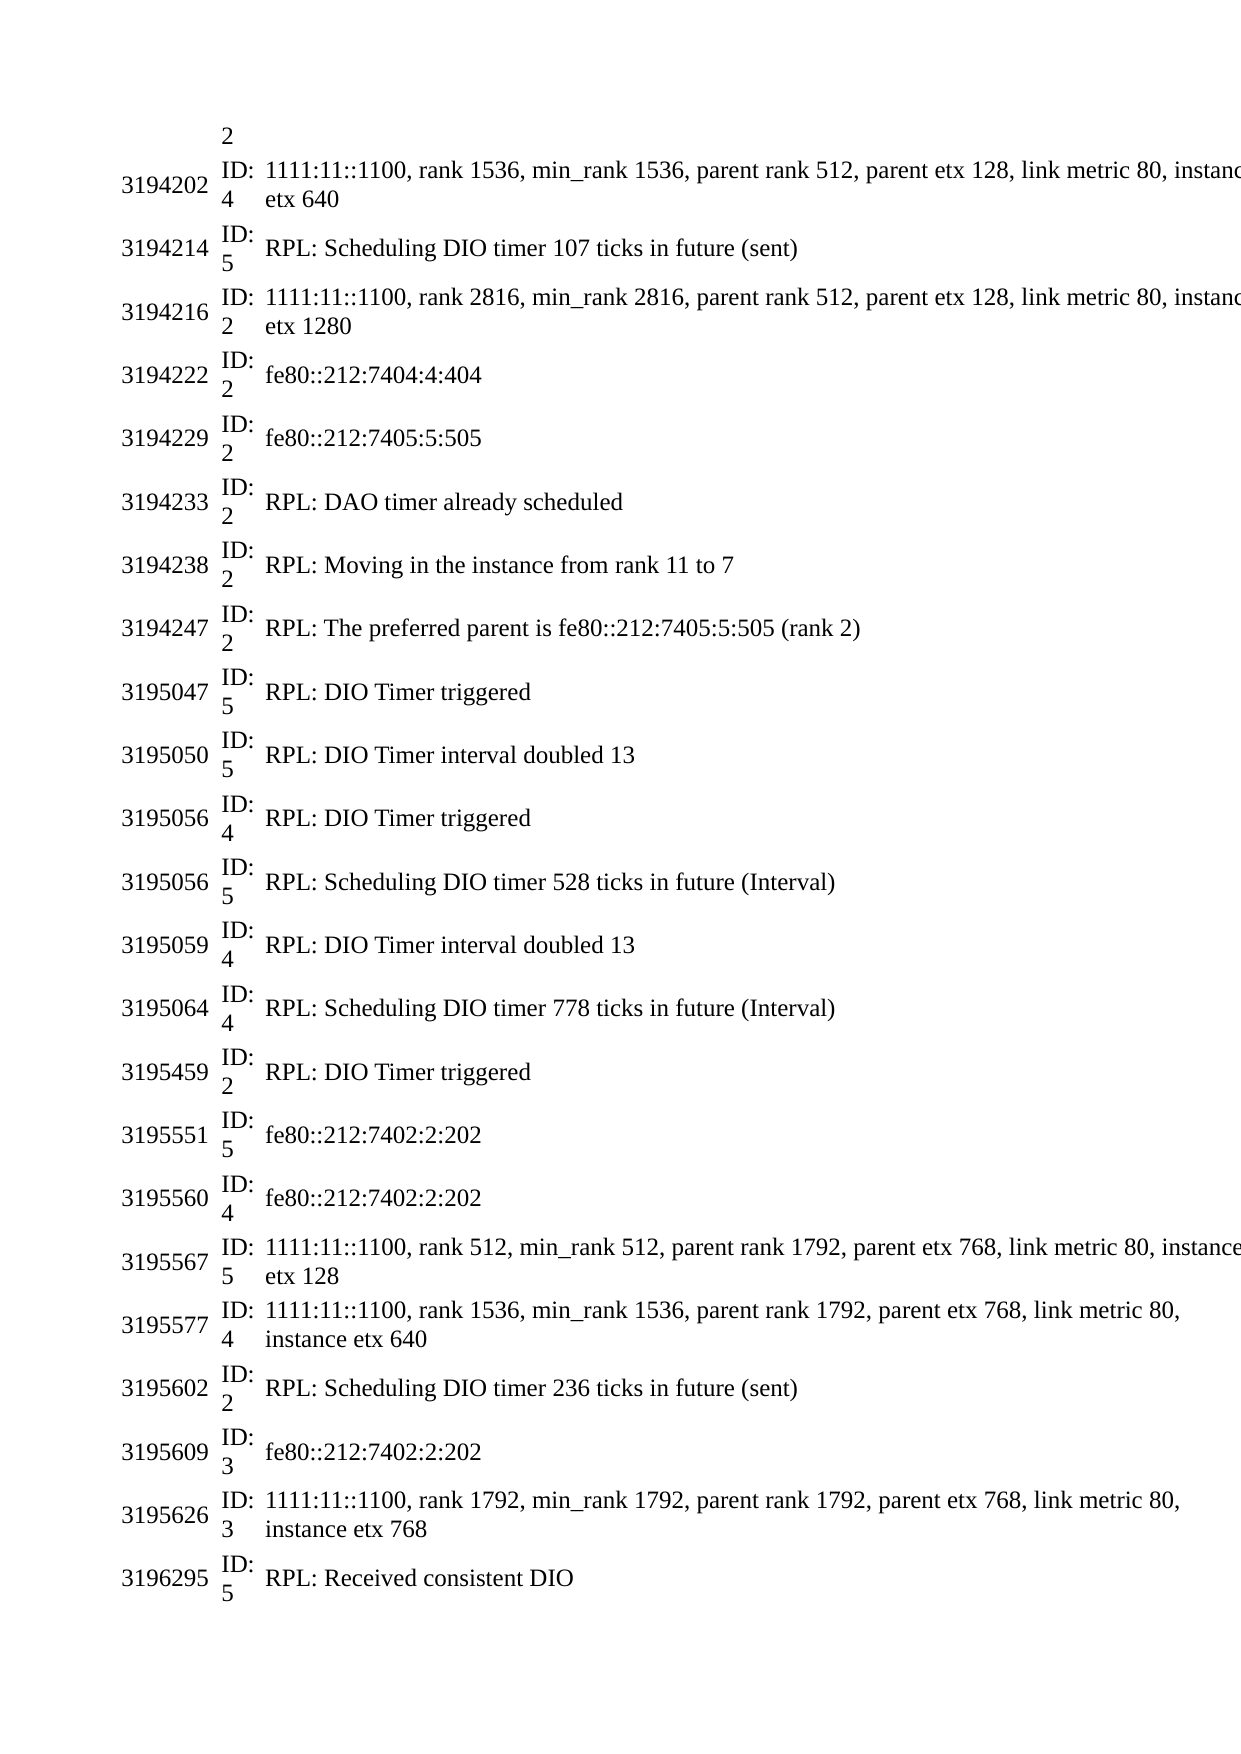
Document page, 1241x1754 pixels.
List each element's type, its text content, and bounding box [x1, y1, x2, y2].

table_cell 3194233 [118, 469, 218, 533]
table_cell RPL: Scheduling DIO timer 778 ticks in future (Interval) [262, 976, 1240, 1039]
table_cell ID:3 [218, 1483, 262, 1546]
table_cell 3195567 [118, 1229, 218, 1293]
table_cell ID:5 [218, 1103, 262, 1166]
table_cell 1111:11::1100, rank 1536, min_rank 1536, parent rank 1792, parent etx 768, link metric 80, instance etx 640 [262, 1293, 1240, 1356]
table_cell [262, 118, 1240, 153]
table_cell fe80::212:7402:2:202 [262, 1103, 1240, 1166]
table_cell 3195602 [118, 1356, 218, 1419]
table_cell 3194214 [118, 216, 218, 279]
table_cell 3195459 [118, 1039, 218, 1103]
table_cell 3194202 [118, 153, 218, 216]
table_cell ID:5 [218, 849, 262, 913]
table_cell ID:4 [218, 1166, 262, 1229]
table_cell ID:2 [218, 596, 262, 659]
table_cell ID:5 [218, 723, 262, 786]
table_cell RPL: Scheduling DIO timer 528 ticks in future (Interval) [262, 849, 1240, 913]
table_cell ID:3 [218, 1419, 262, 1483]
table_cell [118, 118, 218, 153]
table_cell 2 [218, 118, 262, 153]
table_cell ID:2 [218, 406, 262, 469]
table_cell 3195056 [118, 849, 218, 913]
table_cell RPL: Moving in the instance from rank 11 to 7 [262, 533, 1240, 596]
table_cell 3195059 [118, 913, 218, 976]
table_cell ID:5 [218, 1546, 262, 1609]
table_cell 3194229 [118, 406, 218, 469]
table_cell ID:4 [218, 913, 262, 976]
table_cell RPL: The preferred parent is fe80::212:7405:5:505 (rank 2) [262, 596, 1240, 659]
table_cell ID:4 [218, 153, 262, 216]
table_cell 3195626 [118, 1483, 218, 1546]
table_cell ID:5 [218, 659, 262, 723]
table_cell RPL: DAO timer already scheduled [262, 469, 1240, 533]
table_cell ID:5 [218, 216, 262, 279]
table_cell ID:2 [218, 279, 262, 343]
table_cell ID:2 [218, 469, 262, 533]
table_cell fe80::212:7402:2:202 [262, 1419, 1240, 1483]
table_cell ID:4 [218, 786, 262, 849]
table_cell RPL: DIO Timer interval doubled 13 [262, 723, 1240, 786]
table_cell RPL: Scheduling DIO timer 107 ticks in future (sent) [262, 216, 1240, 279]
table_cell 3196295 [118, 1546, 218, 1609]
table_cell ID:5 [218, 1229, 262, 1293]
table_cell RPL: DIO Timer interval doubled 13 [262, 913, 1240, 976]
table_cell 1111:11::1100, rank 2816, min_rank 2816, parent rank 512, parent etx 128, link metric 80, instance etx 1280 [262, 279, 1240, 343]
table_cell 1111:11::1100, rank 1536, min_rank 1536, parent rank 512, parent etx 128, link metric 80, instance etx 640 [262, 153, 1240, 216]
table_cell 1111:11::1100, rank 512, min_rank 512, parent rank 1792, parent etx 768, link metric 80, instance etx 128 [262, 1229, 1240, 1293]
table_cell 3195551 [118, 1103, 218, 1166]
table_cell 3195577 [118, 1293, 218, 1356]
table_cell fe80::212:7402:2:202 [262, 1166, 1240, 1229]
table_cell 3195064 [118, 976, 218, 1039]
table_cell ID:2 [218, 343, 262, 406]
table_cell ID:4 [218, 1293, 262, 1356]
table_cell 3195560 [118, 1166, 218, 1229]
table_cell 3194222 [118, 343, 218, 406]
table_cell 3195056 [118, 786, 218, 849]
table_cell ID:2 [218, 533, 262, 596]
table_cell 3195609 [118, 1419, 218, 1483]
table_cell ID:2 [218, 1356, 262, 1419]
table_cell 3195050 [118, 723, 218, 786]
table_cell fe80::212:7404:4:404 [262, 343, 1240, 406]
table_cell ID:4 [218, 976, 262, 1039]
table_cell RPL: DIO Timer triggered [262, 786, 1240, 849]
table_cell ID:2 [218, 1039, 262, 1103]
table_cell RPL: DIO Timer triggered [262, 1039, 1240, 1103]
table_cell RPL: DIO Timer triggered [262, 659, 1240, 723]
table_cell 1111:11::1100, rank 1792, min_rank 1792, parent rank 1792, parent etx 768, link metric 80, instance etx 768 [262, 1483, 1240, 1546]
table_cell RPL: Received consistent DIO [262, 1546, 1240, 1609]
table_cell fe80::212:7405:5:505 [262, 406, 1240, 469]
table_cell 3194247 [118, 596, 218, 659]
table_cell 3194238 [118, 533, 218, 596]
table_cell 3194216 [118, 279, 218, 343]
table_cell 3195047 [118, 659, 218, 723]
table_cell RPL: Scheduling DIO timer 236 ticks in future (sent) [262, 1356, 1240, 1419]
